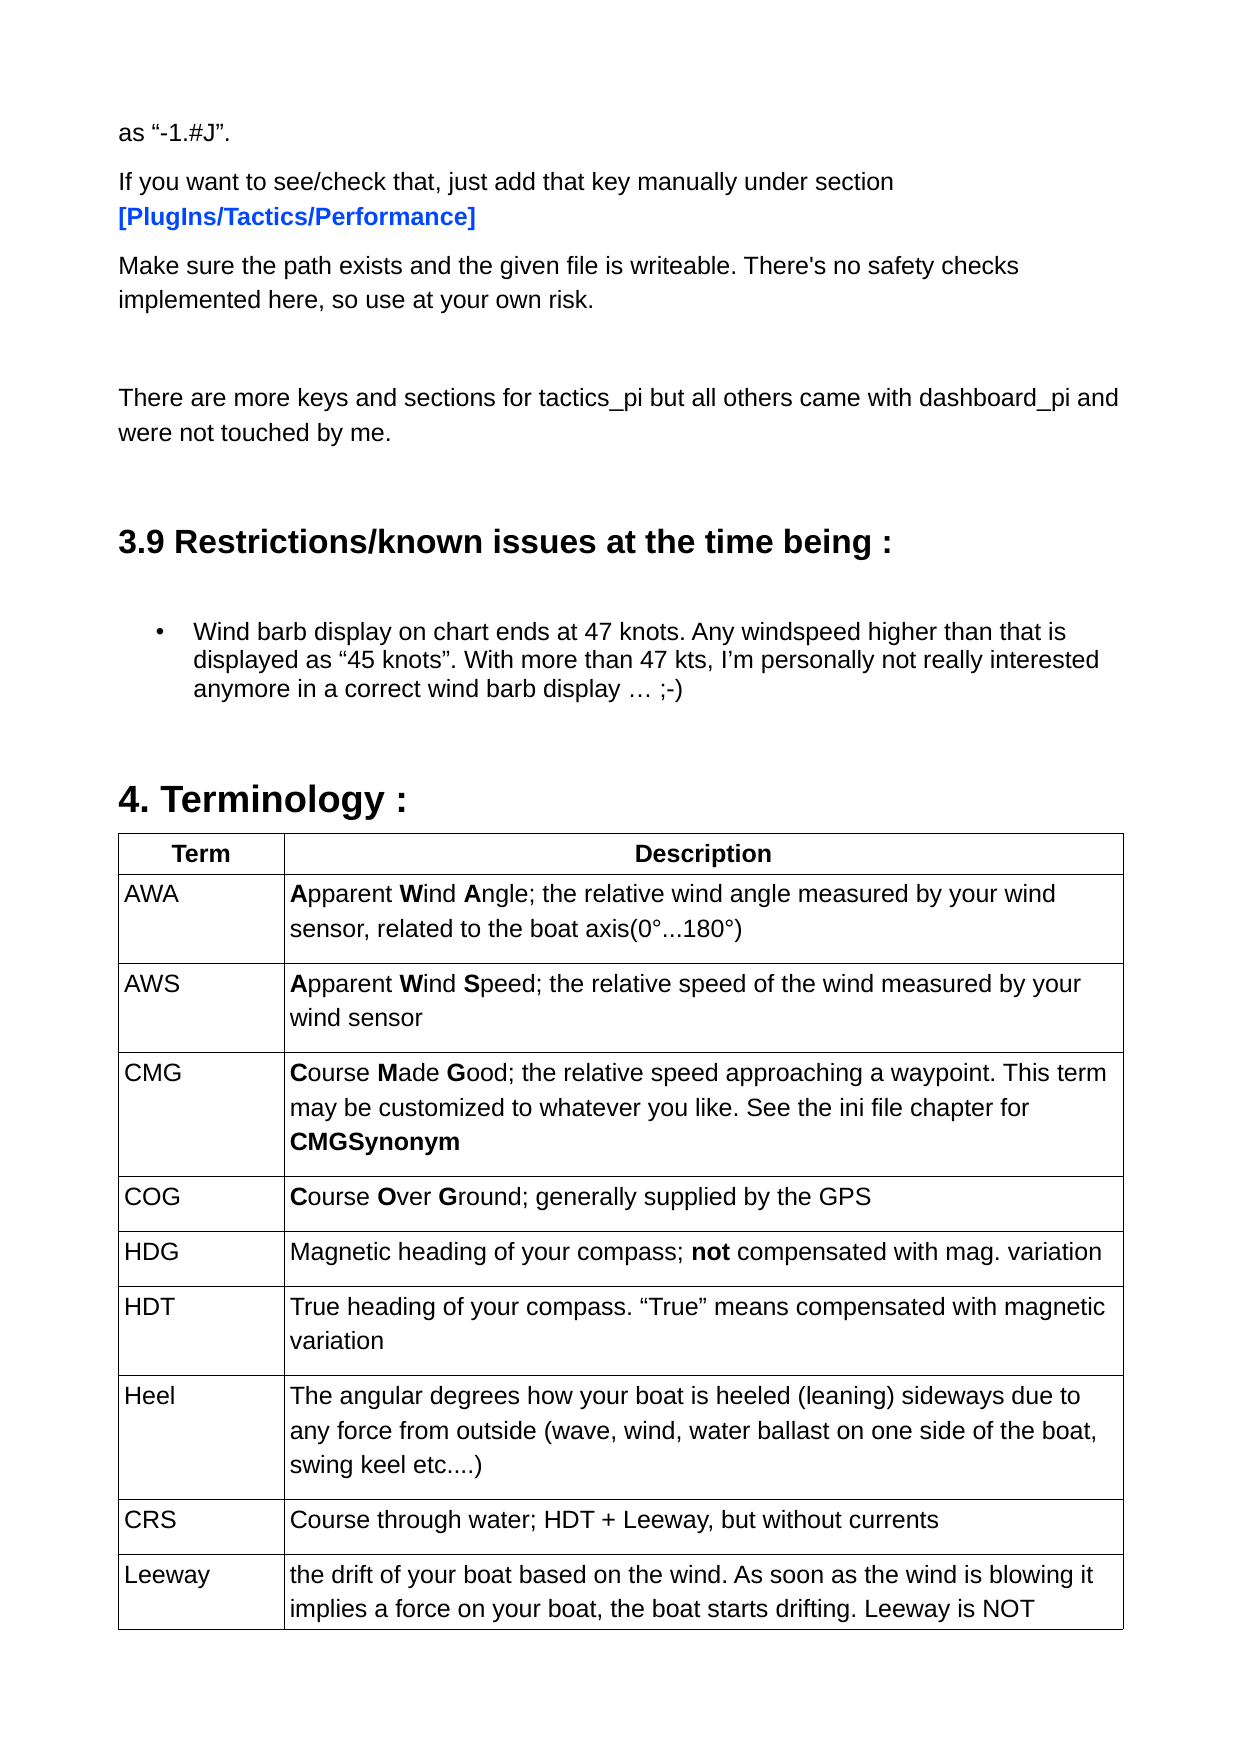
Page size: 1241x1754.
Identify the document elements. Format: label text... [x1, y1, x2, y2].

table_cell Apparent Wind Angle; the relative wind angle measured by your wind sensor, related to the boat axis(0°...180°) [285, 875, 1123, 963]
text If you want to see/check that, just add that key manually under section [PlugIns/Tactics/Performance] [118, 167, 1122, 230]
table_cell HDT [119, 1287, 284, 1375]
list Wind barb display on chart ends at 47 knots. Any windspeed higher than that is displayed as “45 knots”. With more than 47 kts, I’m personally not really interested anymore in a correct wind barb display … ;-) [156, 617, 1122, 703]
table_cell True heading of your compass. “True” means compensated with magnetic variation [285, 1287, 1123, 1375]
table_cell AWA [119, 875, 284, 963]
text There are more keys and sections for tactics_pi but all others came with dashboard_pi and were not touched by me. [118, 383, 1122, 447]
table_cell AWS [119, 964, 284, 1052]
text Make sure the path exists and the given file is writeable. There's no safety checks implemented here, so use at your own risk. [118, 251, 1122, 314]
table_cell Course through water; HDT + Leeway, but without currents [285, 1500, 1123, 1554]
table_cell HDG [119, 1232, 284, 1286]
table_cell COG [119, 1177, 284, 1231]
table_cell Course Made Good; the relative speed approaching a waypoint. This term may be customized to whatever you like. See the ini file chapter for CMGSynonym [285, 1053, 1123, 1176]
table_cell CMG [119, 1053, 284, 1176]
table_cell CRS [119, 1500, 284, 1554]
table_header Description [285, 834, 1123, 873]
table_cell The angular degrees how your boat is heeled (leaning) sideways due to any force from outside (wave, wind, water ballast on one side of the boat, swing keel etc....) [285, 1376, 1123, 1499]
table_cell the drift of your boat based on the wind. As soon as the wind is blowing it implies a force on your boat, the boat starts drifting. Leeway is NOT [285, 1555, 1123, 1629]
table_cell Heel [119, 1376, 284, 1499]
text as “-1.#J”. [118, 118, 1122, 147]
table_header Term [119, 834, 284, 873]
table_cell Magnetic heading of your compass; not compensated with mag. variation [285, 1232, 1123, 1286]
subtitle 4. Terminology : [118, 777, 1122, 821]
table_cell Apparent Wind Speed; the relative speed of the wind measured by your wind sensor [285, 964, 1123, 1052]
table_cell Leeway [119, 1555, 284, 1629]
subtitle 3.9 Restrictions/known issues at the time being : [118, 522, 1122, 561]
table_cell Course Over Ground; generally supplied by the GPS [285, 1177, 1123, 1231]
